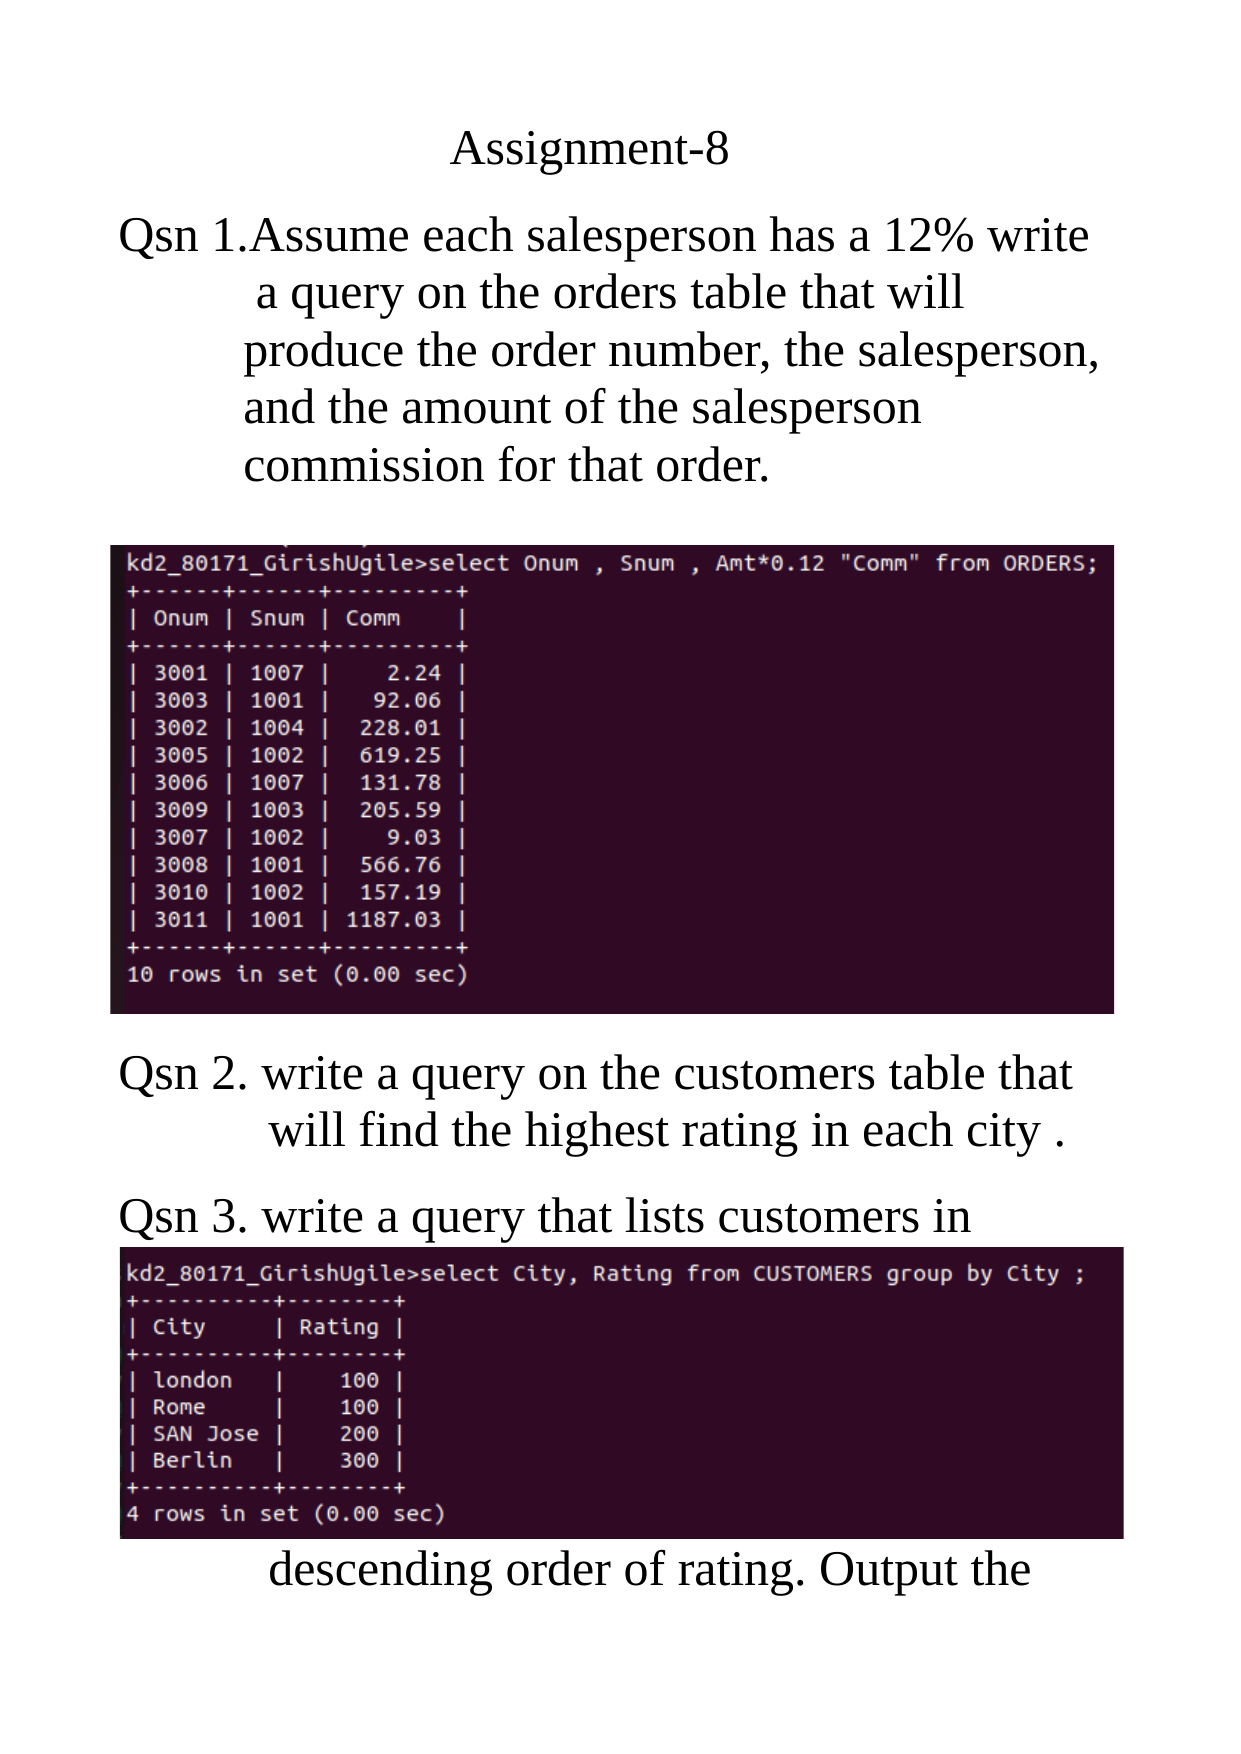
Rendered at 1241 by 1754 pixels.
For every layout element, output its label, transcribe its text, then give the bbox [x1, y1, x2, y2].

text Qsn 1.Assume each salesperson has a 12% write [118, 204, 1122, 262]
text will find the highest rating in each city . [118, 1100, 1122, 1157]
text Qsn 3. write a query that lists customers in [118, 1186, 1122, 1244]
text Assignment-8 [118, 118, 1122, 176]
text descending order of rating. Output the [118, 1244, 1122, 1597]
text commission for that order. [118, 434, 1122, 492]
text Qsn 2. write a query on the customers table that [118, 1042, 1122, 1100]
picture [119, 1247, 1124, 1539]
text and the amount of the salesperson [118, 377, 1122, 434]
picture [110, 545, 1115, 1014]
text a query on the orders table that will [118, 262, 1122, 319]
text produce the order number, the salesperson, [118, 319, 1122, 377]
